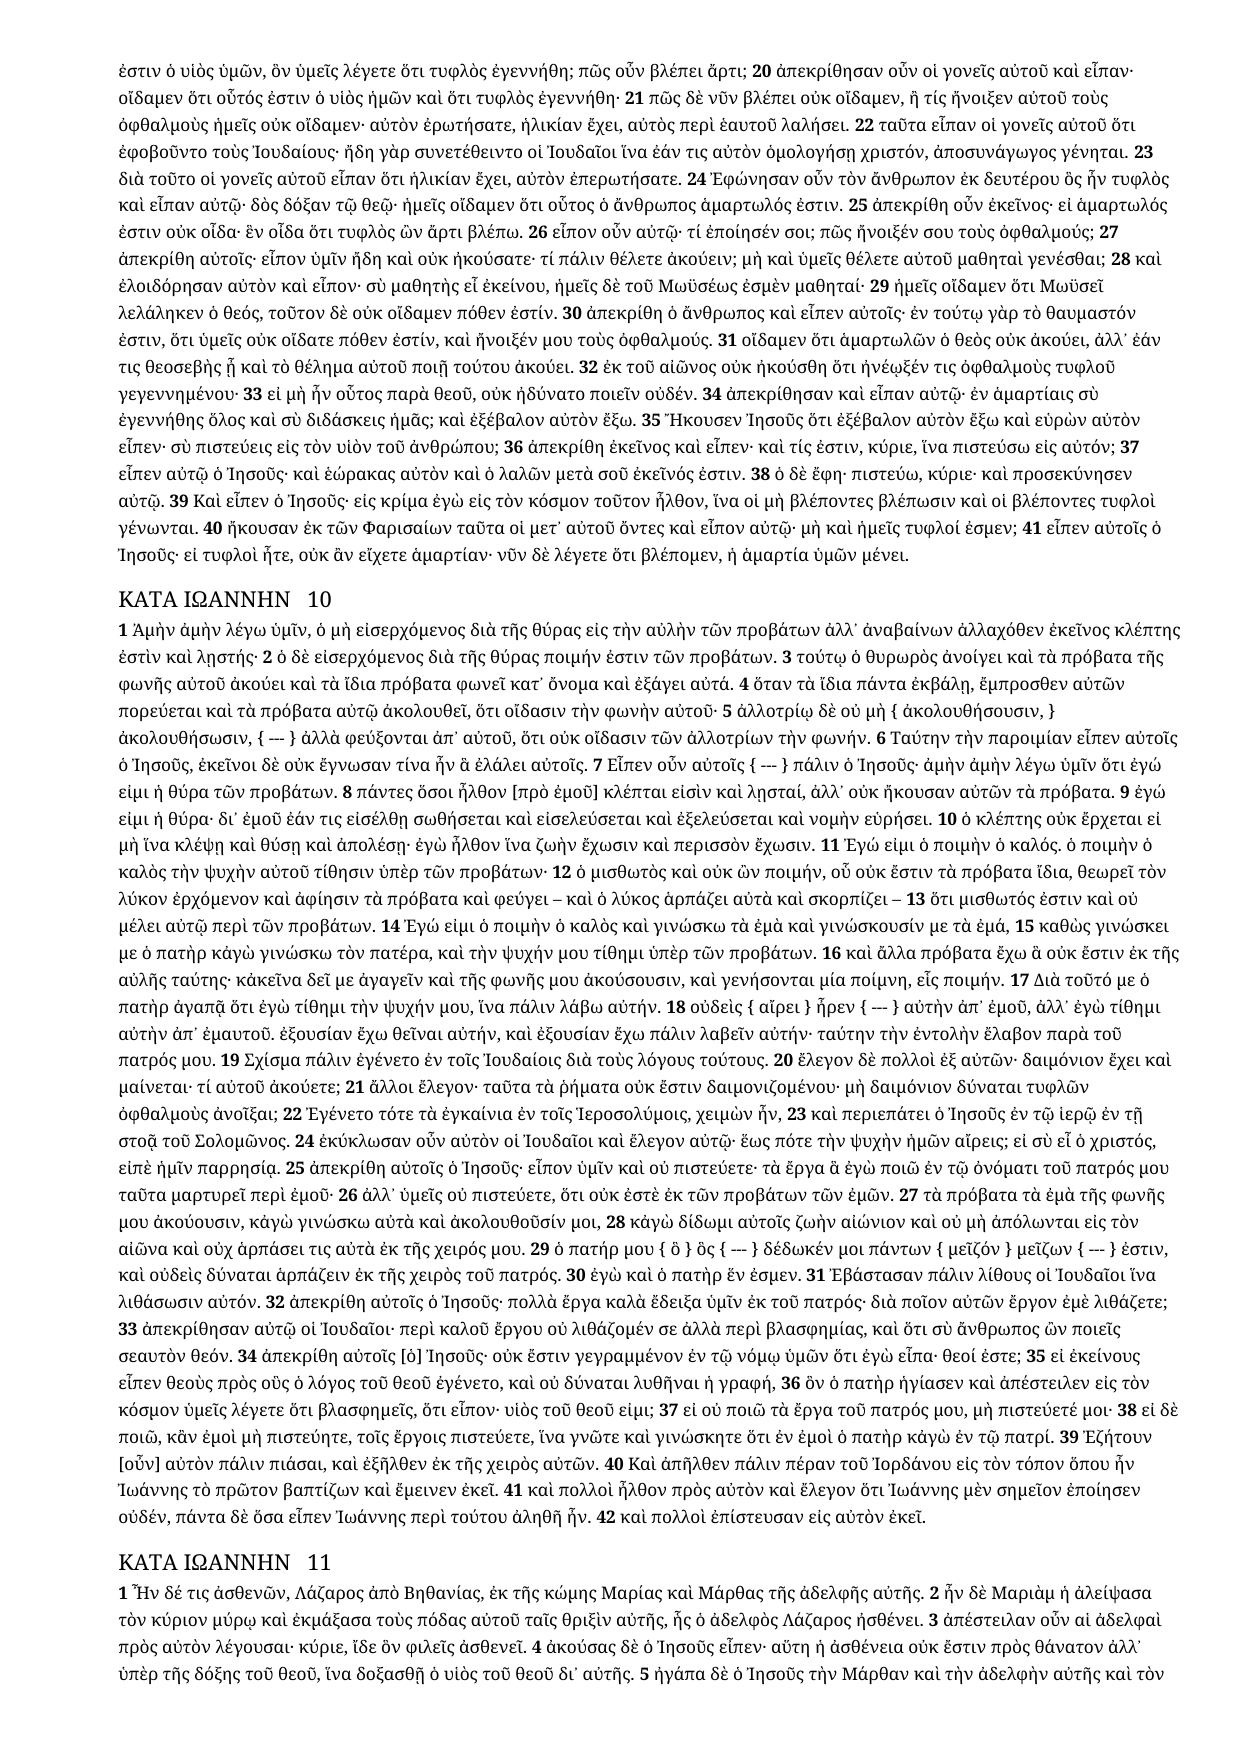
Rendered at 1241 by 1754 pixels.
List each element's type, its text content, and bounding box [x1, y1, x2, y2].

text ἐστιν ὁ υἱὸς ὑμῶν, ὃν ὑμεῖς λέγετε ὅτι τυφλὸς ἐγεννήθη; πῶς οὖν βλέπει ἄρτι; 20 ἀπεκρίθησαν οὖν οἱ γονεῖς αὐτοῦ καὶ εἶπαν· οἴδαμεν ὅτι οὗτός ἐστιν ὁ υἱὸς ἡμῶν καὶ ὅτι τυφλὸς ἐγεννήθη· 21 πῶς δὲ νῦν βλέπει οὐκ οἴδαμεν, ἢ τίς ἤνοιξεν αὐτοῦ τοὺς ὀφθαλμοὺς ἡμεῖς οὐκ οἴδαμεν· αὐτὸν ἐρωτήσατε, ἡλικίαν ἔχει, αὐτὸς περὶ ἑαυτοῦ λαλήσει. 22 ταῦτα εἶπαν οἱ γονεῖς αὐτοῦ ὅτι ἐφοβοῦντο τοὺς Ἰουδαίους· ἤδη γὰρ συνετέθειντο οἱ Ἰουδαῖοι ἵνα ἐάν τις αὐτὸν ὁμολογήσῃ χριστόν, ἀποσυνάγωγος γένηται. 23 διὰ τοῦτο οἱ γονεῖς αὐτοῦ εἶπαν ὅτι ἡλικίαν ἔχει, αὐτὸν ἐπερωτήσατε. 24 Ἐφώνησαν οὖν τὸν ἄνθρωπον ἐκ δευτέρου ὃς ἦν τυφλὸς καὶ εἶπαν αὐτῷ· δὸς δόξαν τῷ θεῷ· ἡμεῖς οἴδαμεν ὅτι οὗτος ὁ ἄνθρωπος ἁμαρτωλός ἐστιν. 25 ἀπεκρίθη οὖν ἐκεῖνος· εἰ ἁμαρτωλός ἐστιν οὐκ οἶδα· ἓν οἶδα ὅτι τυφλὸς ὢν ἄρτι βλέπω. 26 εἶπον οὖν αὐτῷ· τί ἐποίησέν σοι; πῶς ἤνοιξέν σου τοὺς ὀφθαλμούς; 27 ἀπεκρίθη αὐτοῖς· εἶπον ὑμῖν ἤδη καὶ οὐκ ἠκούσατε· τί πάλιν θέλετε ἀκούειν; μὴ καὶ ὑμεῖς θέλετε αὐτοῦ μαθηταὶ γενέσθαι; 28 καὶ ἐλοιδόρησαν αὐτὸν καὶ εἶπον· σὺ μαθητὴς εἶ ἐκείνου, ἡμεῖς δὲ τοῦ Μωϋσέως ἐσμὲν μαθηταί· 29 ἡμεῖς οἴδαμεν ὅτι Μωϋσεῖ λελάληκεν ὁ θεός, τοῦτον δὲ οὐκ οἴδαμεν πόθεν ἐστίν. 30 ἀπεκρίθη ὁ ἄνθρωπος καὶ εἶπεν αὐτοῖς· ἐν τούτῳ γὰρ τὸ θαυμαστόν ἐστιν, ὅτι ὑμεῖς οὐκ οἴδατε πόθεν ἐστίν, καὶ ἤνοιξέν μου τοὺς ὀφθαλμούς. 31 οἴδαμεν ὅτι ἁμαρτωλῶν ὁ θεὸς οὐκ ἀκούει, ἀλλ᾽ ἐάν τις θεοσεβὴς ᾖ καὶ τὸ θέλημα αὐτοῦ ποιῇ τούτου ἀκούει. 32 ἐκ τοῦ αἰῶνος οὐκ ἠκούσθη ὅτι ἠνέῳξέν τις ὀφθαλμοὺς τυφλοῦ γεγεννημένου· 33 εἰ μὴ ἦν οὗτος παρὰ θεοῦ, οὐκ ἠδύνατο ποιεῖν οὐδέν. 34 ἀπεκρίθησαν καὶ εἶπαν αὐτῷ· ἐν ἁμαρτίαις σὺ ἐγεννήθης ὅλος καὶ σὺ διδάσκεις ἡμᾶς; καὶ ἐξέβαλον αὐτὸν ἔξω. 35 Ἤκουσεν Ἰησοῦς ὅτι ἐξέβαλον αὐτὸν ἔξω καὶ εὑρὼν αὐτὸν εἶπεν· σὺ πιστεύεις εἰς τὸν υἱὸν τοῦ ἀνθρώπου; 36 ἀπεκρίθη ἐκεῖνος καὶ εἶπεν· καὶ τίς ἐστιν, κύριε, ἵνα πιστεύσω εἰς αὐτόν; 37 εἶπεν αὐτῷ ὁ Ἰησοῦς· καὶ ἑώρακας αὐτὸν καὶ ὁ λαλῶν μετὰ σοῦ ἐκεῖνός ἐστιν. 38 ὁ δὲ ἔφη· πιστεύω, κύριε· καὶ προσεκύνησεν αὐτῷ. 39 Καὶ εἶπεν ὁ Ἰησοῦς· εἰς κρίμα ἐγὼ εἰς τὸν κόσμον τοῦτον ἦλθον, ἵνα οἱ μὴ βλέποντες βλέπωσιν καὶ οἱ βλέποντες τυφλοὶ γένωνται. 40 ἤκουσαν ἐκ τῶν Φαρισαίων ταῦτα οἱ μετ᾽ αὐτοῦ ὄντες καὶ εἶπον αὐτῷ· μὴ καὶ ἡμεῖς τυφλοί ἐσμεν; 41 εἶπεν αὐτοῖς ὁ Ἰησοῦς· εἰ τυφλοὶ ἦτε, οὐκ ἂν εἴχετε ἁμαρτίαν· νῦν δὲ λέγετε ὅτι βλέπομεν, ἡ ἁμαρτία ὑμῶν μένει. [118, 59, 1181, 566]
text 1 Ἦν δέ τις ἀσθενῶν, Λάζαρος ἀπὸ Βηθανίας, ἐκ τῆς κώμης Μαρίας καὶ Μάρθας τῆς ἀδελφῆς αὐτῆς. 2 ἦν δὲ Μαριὰμ ἡ ἀλείψασα τὸν κύριον μύρῳ καὶ ἐκμάξασα τοὺς πόδας αὐτοῦ ταῖς θριξὶν αὐτῆς, ἧς ὁ ἀδελφὸς Λάζαρος ἠσθένει. 3 ἀπέστειλαν οὖν αἱ ἀδελφαὶ πρὸς αὐτὸν λέγουσαι· κύριε, ἴδε ὃν φιλεῖς ἀσθενεῖ. 4 ἀκούσας δὲ ὁ Ἰησοῦς εἶπεν· αὕτη ἡ ἀσθένεια οὐκ ἔστιν πρὸς θάνατον ἀλλ᾽ ὑπὲρ τῆς δόξης τοῦ θεοῦ, ἵνα δοξασθῇ ὁ υἱὸς τοῦ θεοῦ δι᾽ αὐτῆς. 5 ἠγάπα δὲ ὁ Ἰησοῦς τὴν Μάρθαν καὶ τὴν ἀδελφὴν αὐτῆς καὶ τὸν [118, 1581, 1181, 1685]
text ΚΑΤΑ ΙΩΑΝΝΗΝ 11 [118, 1547, 1181, 1577]
text 1 Ἀμὴν ἀμὴν λέγω ὑμῖν, ὁ μὴ εἰσερχόμενος διὰ τῆς θύρας εἰς τὴν αὐλὴν τῶν προβάτων ἀλλ᾽ ἀναβαίνων ἀλλαχόθεν ἐκεῖνος κλέπτης ἐστὶν καὶ λῃστής· 2 ὁ δὲ εἰσερχόμενος διὰ τῆς θύρας ποιμήν ἐστιν τῶν προβάτων. 3 τούτῳ ὁ θυρωρὸς ἀνοίγει καὶ τὰ πρόβατα τῆς φωνῆς αὐτοῦ ἀκούει καὶ τὰ ἴδια πρόβατα φωνεῖ κατ᾽ ὄνομα καὶ ἐξάγει αὐτά. 4 ὅταν τὰ ἴδια πάντα ἐκβάλῃ, ἔμπροσθεν αὐτῶν πορεύεται καὶ τὰ πρόβατα αὐτῷ ἀκολουθεῖ, ὅτι οἴδασιν τὴν φωνὴν αὐτοῦ· 5 ἀλλοτρίῳ δὲ οὐ μὴ { ἀκολουθήσουσιν, } ἀκολουθήσωσιν, { --- } ἀλλὰ φεύξονται ἀπ᾽ αὐτοῦ, ὅτι οὐκ οἴδασιν τῶν ἀλλοτρίων τὴν φωνήν. 6 Ταύτην τὴν παροιμίαν εἶπεν αὐτοῖς ὁ Ἰησοῦς, ἐκεῖνοι δὲ οὐκ ἔγνωσαν τίνα ἦν ἃ ἐλάλει αὐτοῖς. 7 Εἶπεν οὖν αὐτοῖς { --- } πάλιν ὁ Ἰησοῦς· ἀμὴν ἀμὴν λέγω ὑμῖν ὅτι ἐγώ εἰμι ἡ θύρα τῶν προβάτων. 8 πάντες ὅσοι ἦλθον [πρὸ ἐμοῦ] κλέπται εἰσὶν καὶ λῃσταί, ἀλλ᾽ οὐκ ἤκουσαν αὐτῶν τὰ πρόβατα. 9 ἐγώ εἰμι ἡ θύρα· δι᾽ ἐμοῦ ἐάν τις εἰσέλθῃ σωθήσεται καὶ εἰσελεύσεται καὶ ἐξελεύσεται καὶ νομὴν εὑρήσει. 10 ὁ κλέπτης οὐκ ἔρχεται εἰ μὴ ἵνα κλέψῃ καὶ θύσῃ καὶ ἀπολέσῃ· ἐγὼ ἦλθον ἵνα ζωὴν ἔχωσιν καὶ περισσὸν ἔχωσιν. 11 Ἐγώ εἰμι ὁ ποιμὴν ὁ καλός. ὁ ποιμὴν ὁ καλὸς τὴν ψυχὴν αὐτοῦ τίθησιν ὑπὲρ τῶν προβάτων· 12 ὁ μισθωτὸς καὶ οὐκ ὢν ποιμήν, οὗ οὐκ ἔστιν τὰ πρόβατα ἴδια, θεωρεῖ τὸν λύκον ἐρχόμενον καὶ ἀφίησιν τὰ πρόβατα καὶ φεύγει – καὶ ὁ λύκος ἁρπάζει αὐτὰ καὶ σκορπίζει – 13 ὅτι μισθωτός ἐστιν καὶ οὐ μέλει αὐτῷ περὶ τῶν προβάτων. 14 Ἐγώ εἰμι ὁ ποιμὴν ὁ καλὸς καὶ γινώσκω τὰ ἐμὰ καὶ γινώσκουσίν με τὰ ἐμά, 15 καθὼς γινώσκει με ὁ πατὴρ κἀγὼ γινώσκω τὸν πατέρα, καὶ τὴν ψυχήν μου τίθημι ὑπὲρ τῶν προβάτων. 16 καὶ ἄλλα πρόβατα ἔχω ἃ οὐκ ἔστιν ἐκ τῆς αὐλῆς ταύτης· κἀκεῖνα δεῖ με ἀγαγεῖν καὶ τῆς φωνῆς μου ἀκούσουσιν, καὶ γενήσονται μία ποίμνη, εἷς ποιμήν. 17 Διὰ τοῦτό με ὁ πατὴρ ἀγαπᾷ ὅτι ἐγὼ τίθημι τὴν ψυχήν μου, ἵνα πάλιν λάβω αὐτήν. 18 οὐδεὶς { αἴρει } ἦρεν { --- } αὐτὴν ἀπ᾽ ἐμοῦ, ἀλλ᾽ ἐγὼ τίθημι αὐτὴν ἀπ᾽ ἐμαυτοῦ. ἐξουσίαν ἔχω θεῖναι αὐτήν, καὶ ἐξουσίαν ἔχω πάλιν λαβεῖν αὐτήν· ταύτην τὴν ἐντολὴν ἔλαβον παρὰ τοῦ πατρός μου. 19 Σχίσμα πάλιν ἐγένετο ἐν τοῖς Ἰουδαίοις διὰ τοὺς λόγους τούτους. 20 ἔλεγον δὲ πολλοὶ ἐξ αὐτῶν· δαιμόνιον ἔχει καὶ μαίνεται· τί αὐτοῦ ἀκούετε; 21 ἄλλοι ἔλεγον· ταῦτα τὰ ῥήματα οὐκ ἔστιν δαιμονιζομένου· μὴ δαιμόνιον δύναται τυφλῶν ὀφθαλμοὺς ἀνοῖξαι; 22 Ἐγένετο τότε τὰ ἐγκαίνια ἐν τοῖς Ἱεροσολύμοις, χειμὼν ἦν, 23 καὶ περιεπάτει ὁ Ἰησοῦς ἐν τῷ ἱερῷ ἐν τῇ στοᾷ τοῦ Σολομῶνος. 24 ἐκύκλωσαν οὖν αὐτὸν οἱ Ἰουδαῖοι καὶ ἔλεγον αὐτῷ· ἕως πότε τὴν ψυχὴν ἡμῶν αἴρεις; εἰ σὺ εἶ ὁ χριστός, εἰπὲ ἡμῖν παρρησίᾳ. 25 ἀπεκρίθη αὐτοῖς ὁ Ἰησοῦς· εἶπον ὑμῖν καὶ οὐ πιστεύετε· τὰ ἔργα ἃ ἐγὼ ποιῶ ἐν τῷ ὀνόματι τοῦ πατρός μου ταῦτα μαρτυρεῖ περὶ ἐμοῦ· 26 ἀλλ᾽ ὑμεῖς οὐ πιστεύετε, ὅτι οὐκ ἐστὲ ἐκ τῶν προβάτων τῶν ἐμῶν. 27 τὰ πρόβατα τὰ ἐμὰ τῆς φωνῆς μου ἀκούουσιν, κἀγὼ γινώσκω αὐτὰ καὶ ἀκολουθοῦσίν μοι, 28 κἀγὼ δίδωμι αὐτοῖς ζωὴν αἰώνιον καὶ οὐ μὴ ἀπόλωνται εἰς τὸν αἰῶνα καὶ οὐχ ἁρπάσει τις αὐτὰ ἐκ τῆς χειρός μου. 29 ὁ πατήρ μου { ὃ } ὃς { --- } δέδωκέν μοι πάντων { μεῖζόν } μεῖζων { --- } ἐστιν, καὶ οὐδεὶς δύναται ἁρπάζειν ἐκ τῆς χειρὸς τοῦ πατρός. 30 ἐγὼ καὶ ὁ πατὴρ ἕν ἐσμεν. 31 Ἐβάστασαν πάλιν λίθους οἱ Ἰουδαῖοι ἵνα λιθάσωσιν αὐτόν. 32 ἀπεκρίθη αὐτοῖς ὁ Ἰησοῦς· πολλὰ ἔργα καλὰ ἔδειξα ὑμῖν ἐκ τοῦ πατρός· διὰ ποῖον αὐτῶν ἔργον ἐμὲ λιθάζετε; 33 ἀπεκρίθησαν αὐτῷ οἱ Ἰουδαῖοι· περὶ καλοῦ ἔργου οὐ λιθάζομέν σε ἀλλὰ περὶ βλασφημίας, καὶ ὅτι σὺ ἄνθρωπος ὢν ποιεῖς σεαυτὸν θεόν. 34 ἀπεκρίθη αὐτοῖς [ὁ] Ἰησοῦς· οὐκ ἔστιν γεγραμμένον ἐν τῷ νόμῳ ὑμῶν ὅτι ἐγὼ εἶπα· θεοί ἐστε; 35 εἰ ἐκείνους εἶπεν θεοὺς πρὸς οὓς ὁ λόγος τοῦ θεοῦ ἐγένετο, καὶ οὐ δύναται λυθῆναι ἡ γραφή, 36 ὃν ὁ πατὴρ ἡγίασεν καὶ ἀπέστειλεν εἰς τὸν κόσμον ὑμεῖς λέγετε ὅτι βλασφημεῖς, ὅτι εἶπον· υἱὸς τοῦ θεοῦ εἰμι; 37 εἰ οὐ ποιῶ τὰ ἔργα τοῦ πατρός μου, μὴ πιστεύετέ μοι· 38 εἰ δὲ ποιῶ, κἂν ἐμοὶ μὴ πιστεύητε, τοῖς ἔργοις πιστεύετε, ἵνα γνῶτε καὶ γινώσκητε ὅτι ἐν ἐμοὶ ὁ πατὴρ κἀγὼ ἐν τῷ πατρί. 39 Ἐζήτουν [οὖν] αὐτὸν πάλιν πιάσαι, καὶ ἐξῆλθεν ἐκ τῆς χειρὸς αὐτῶν. 40 Καὶ ἀπῆλθεν πάλιν πέραν τοῦ Ἰορδάνου εἰς τὸν τόπον ὅπου ἦν Ἰωάννης τὸ πρῶτον βαπτίζων καὶ ἔμεινεν ἐκεῖ. 41 καὶ πολλοὶ ἦλθον πρὸς αὐτὸν καὶ ἔλεγον ὅτι Ἰωάννης μὲν σημεῖον ἐποίησεν οὐδέν, πάντα δὲ ὅσα εἶπεν Ἰωάννης περὶ τούτου ἀληθῆ ἦν. 42 καὶ πολλοὶ ἐπίστευσαν εἰς αὐτὸν ἐκεῖ. [118, 618, 1181, 1529]
text ΚΑΤΑ ΙΩΑΝΝΗΝ 10 [118, 584, 1181, 614]
